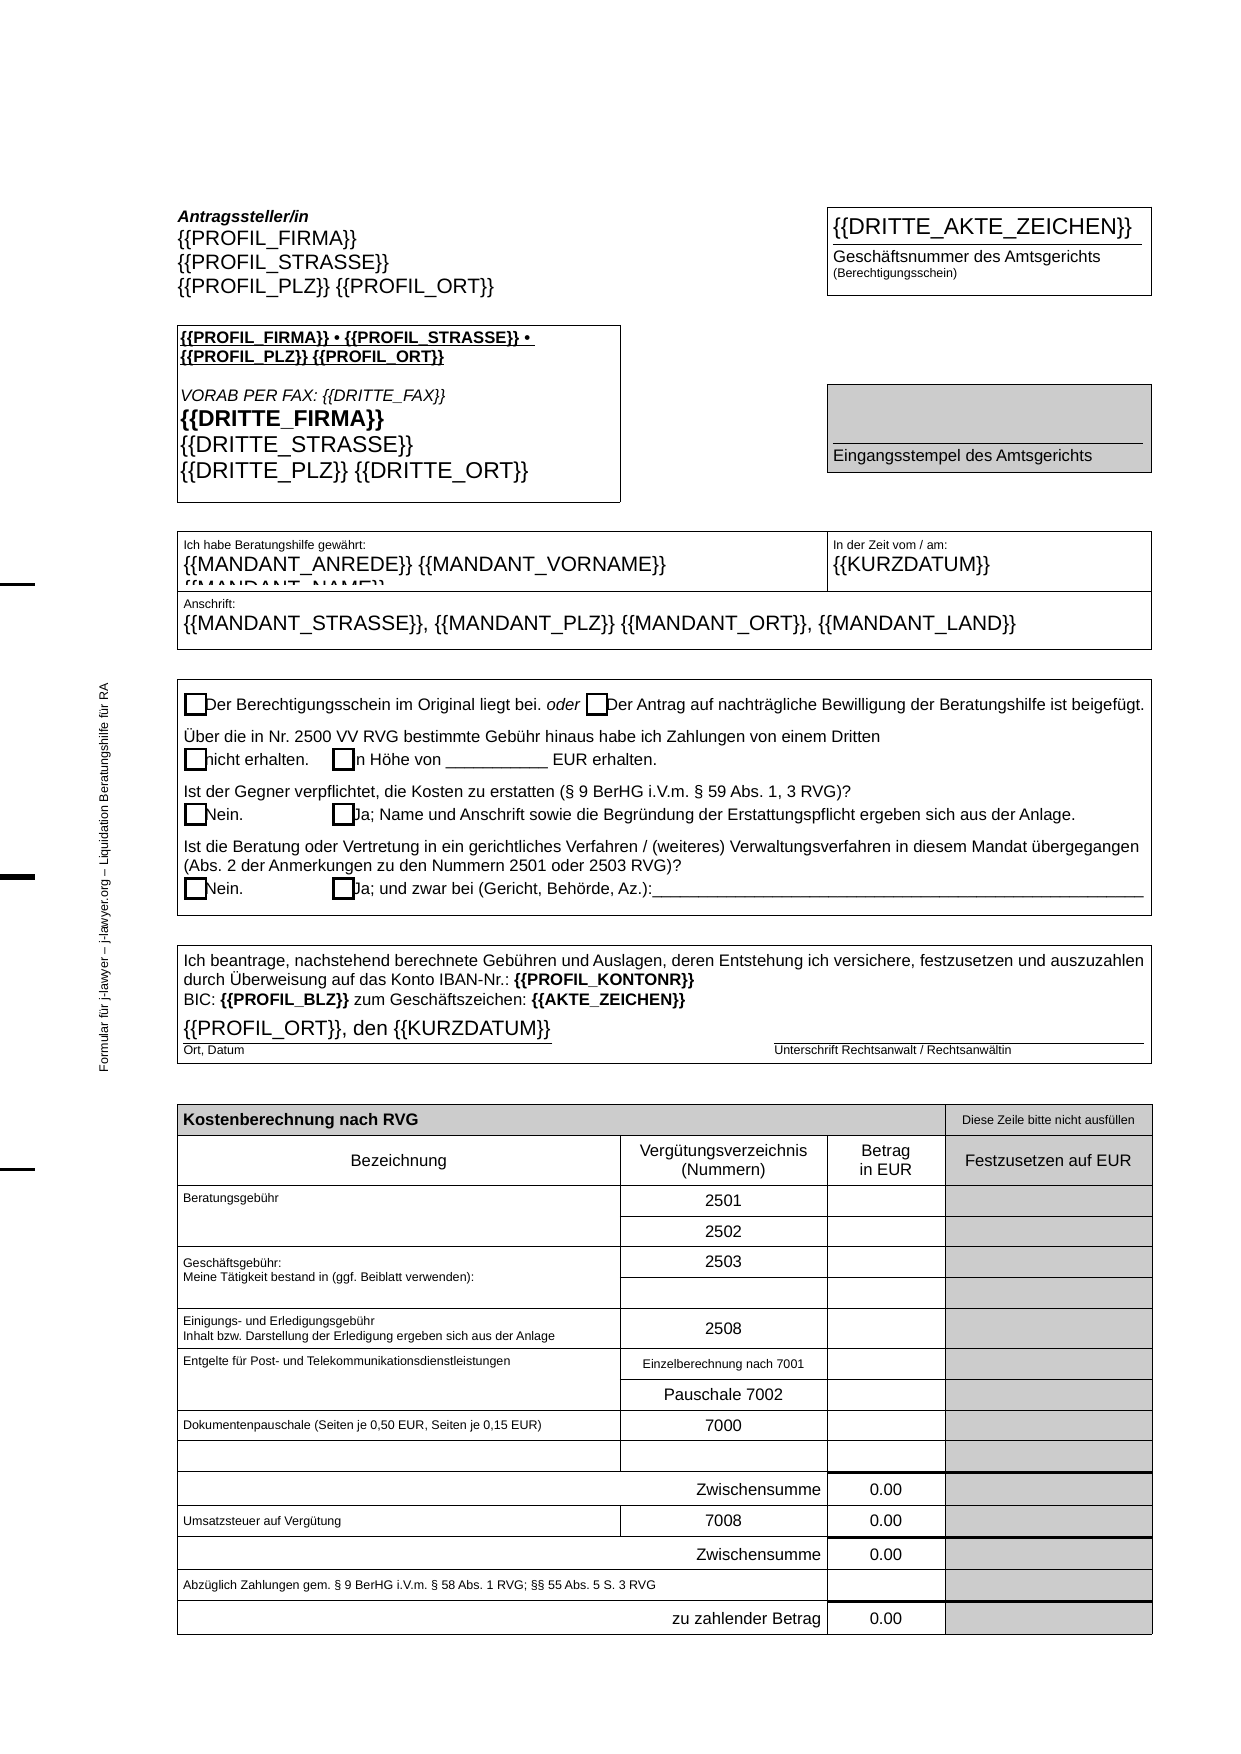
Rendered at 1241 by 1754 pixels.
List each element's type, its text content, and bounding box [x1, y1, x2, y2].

table_header Diese Zeile bitte nicht ausfüllen [946, 1105, 1152, 1135]
table_cell [828, 1441, 945, 1471]
table_cell [946, 1603, 1152, 1634]
table_cell Entgelte für Post- und Telekommunikationsdienstleistungen [178, 1349, 620, 1410]
text nicht erhalten. [205, 746, 331, 772]
table_cell [946, 1186, 1152, 1216]
text in Höhe von ___________ EUR erhalten. [352, 746, 1146, 772]
text Anschrift: [183, 597, 1146, 611]
text Ja; und zwar bei (Gericht, Behörde, Az.):_____________________________________________________ [352, 875, 1146, 901]
table_cell [946, 1380, 1152, 1410]
table_cell [828, 1411, 945, 1440]
table_cell [946, 1278, 1152, 1308]
table_cell [946, 1474, 1152, 1505]
text VORAB PER FAX: {{DRITTE_FAX}} [180, 385, 617, 404]
table_cell [178, 1441, 620, 1471]
text {{DRITTE_FIRMA}} [180, 404, 617, 431]
table_cell 0,00 [828, 1539, 945, 1569]
text Der Antrag auf nachträgliche Bewilligung der Beratungshilfe ist beigefügt. [606, 691, 1146, 717]
table_cell zu zahlender Betrag [178, 1601, 827, 1634]
table_cell [946, 1411, 1152, 1440]
text Über die in Nr. 2500 VV RVG bestimmte Gebühr hinaus habe ich Zahlungen von einem Dritten [183, 727, 1146, 746]
text Eingangsstempel des Amtsgerichts [833, 443, 1146, 465]
text {{DRITTE_STRASSE}} [180, 431, 617, 457]
table_cell Betrag in EUR [828, 1136, 945, 1185]
table_cell [828, 1309, 945, 1348]
table_cell 7008 [621, 1506, 827, 1536]
text Formular für j-lawyer – j-lawyer.org – Liquidation Beratungshilfe für RA [59, 670, 148, 1072]
table_cell Umsatzsteuer auf Vergütung [178, 1506, 620, 1536]
table_cell [828, 1217, 945, 1246]
text Ist der Gegner verpflichtet, die Kosten zu erstatten (§ 9 BerHG i.V.m. § 59 Abs. 1, 3 RVG)? [183, 782, 1146, 801]
text {{PROFIL_FIRMA}} [177, 226, 620, 250]
text Ist die Beratung oder Vertretung in ein gerichtliches Verfahren / (weiteres) Verwaltungsverfahren in diesem Mandat übergegangen (Abs. 2 der Anmerkungen zu den Nummern 2501 oder 2503 RVG)? [183, 837, 1146, 875]
text Ich habe Beratungshilfe gewährt: [183, 537, 821, 552]
text Nein. [205, 875, 331, 901]
table_cell Festzusetzen auf EUR [946, 1136, 1152, 1185]
table_cell 2502 [621, 1217, 827, 1246]
text Ja; Name und Anschrift sowie die Begründung der Erstattungspflicht ergeben sich aus der Anlage. [352, 801, 1146, 827]
text {{PROFIL_STRASSE}} [177, 250, 620, 274]
text {{PROFIL_PLZ}} {{PROFIL_ORT}} [177, 274, 620, 298]
text Geschäftsnummer des Amtsgerichts (Berechtigungsschein) [833, 244, 1146, 280]
table_cell [946, 1570, 1152, 1600]
table_cell 2503 [621, 1247, 827, 1277]
table_cell [828, 1186, 945, 1216]
table_cell 0,00 [828, 1603, 945, 1634]
table_cell Abzüglich Zahlungen gem. § 9 BerHG i.V.m. § 58 Abs. 1 RVG; §§ 55 Abs. 5 S. 3 RVG [178, 1570, 827, 1600]
text BIC: {{PROFIL_BLZ}} zum Geschäftszeichen: {{AKTE_ZEICHEN}} [183, 989, 1146, 1008]
table_cell Bezeichnung [178, 1136, 620, 1185]
table_cell [828, 1278, 945, 1308]
text {{PROFIL_ORT}}, den {{KURZDATUM}} [183, 1016, 1146, 1043]
table_cell [946, 1247, 1152, 1277]
text In der Zeit vom / am: [833, 537, 1146, 552]
table_cell [828, 1349, 945, 1379]
table_cell [828, 1570, 945, 1600]
table_cell Zwischensumme [178, 1472, 827, 1505]
table_cell 2501 [621, 1186, 827, 1216]
text Antragssteller/in [177, 207, 620, 226]
text {{MANDANT_ANREDE}} {{MANDANT_VORNAME}} {{MANDANT_NAME}} [183, 552, 821, 584]
text Nein. [205, 801, 331, 827]
table_cell [621, 1441, 827, 1471]
table_cell 7000 [621, 1411, 827, 1440]
table_cell Vergütungsverzeichnis (Nummern) [621, 1136, 827, 1185]
text {{DRITTE_AKTE_ZEICHEN}} [833, 213, 1146, 239]
table_cell Pauschale 7002 [621, 1380, 827, 1410]
table_cell 2508 [621, 1309, 827, 1348]
table_cell Beratungsgebühr [178, 1186, 620, 1246]
table_cell [828, 1247, 945, 1277]
table_cell Zwischensumme [178, 1537, 827, 1569]
table_cell 0,00 [828, 1474, 945, 1505]
table_cell [946, 1309, 1152, 1348]
table_cell 0,00 [828, 1506, 945, 1536]
table_cell Geschäftsgebühr: Meine Tätigkeit bestand in (ggf. Beiblatt verwenden): [178, 1247, 620, 1308]
table_cell [828, 1380, 945, 1410]
table_cell Einigungs- und Erledigungsgebühr Inhalt bzw. Darstellung der Erledigung ergeben sich aus der Anlage [178, 1309, 620, 1348]
text {{KURZDATUM}} [833, 552, 1146, 576]
text {{MANDANT_STRASSE}}, {{MANDANT_PLZ}} {{MANDANT_ORT}}, {{MANDANT_LAND}} [183, 611, 1146, 635]
text Ich beantrage, nachstehend berechnete Gebühren und Auslagen, deren Entstehung ich versichere, festzusetzen und auszuzahlen durch Überweisung auf das Konto IBAN-Nr.: {{PROFIL_KONTONR}} [183, 951, 1146, 989]
table_cell [946, 1217, 1152, 1246]
text Der Berechtigungsschein im Original liegt bei. oder [205, 691, 584, 717]
table_cell [946, 1506, 1152, 1536]
table_cell Einzelberechnung nach 7001 [621, 1349, 827, 1379]
text Ort, Datum Unterschrift Rechtsanwalt / Rechtsanwältin [183, 1043, 1146, 1057]
table_header Kostenberechnung nach RVG [178, 1105, 945, 1135]
text {{PROFIL_FIRMA}} • {{PROFIL_STRASSE}} • {{PROFIL_PLZ}} {{PROFIL_ORT}} [180, 328, 617, 366]
table_cell [946, 1349, 1152, 1379]
table_cell [946, 1441, 1152, 1471]
text {{DRITTE_PLZ}} {{DRITTE_ORT}} [180, 457, 617, 483]
table_cell [621, 1278, 827, 1308]
table_cell [946, 1539, 1152, 1569]
table_cell Dokumentenpauschale (Seiten je 0,50 EUR, Seiten je 0,15 EUR) [178, 1411, 620, 1440]
